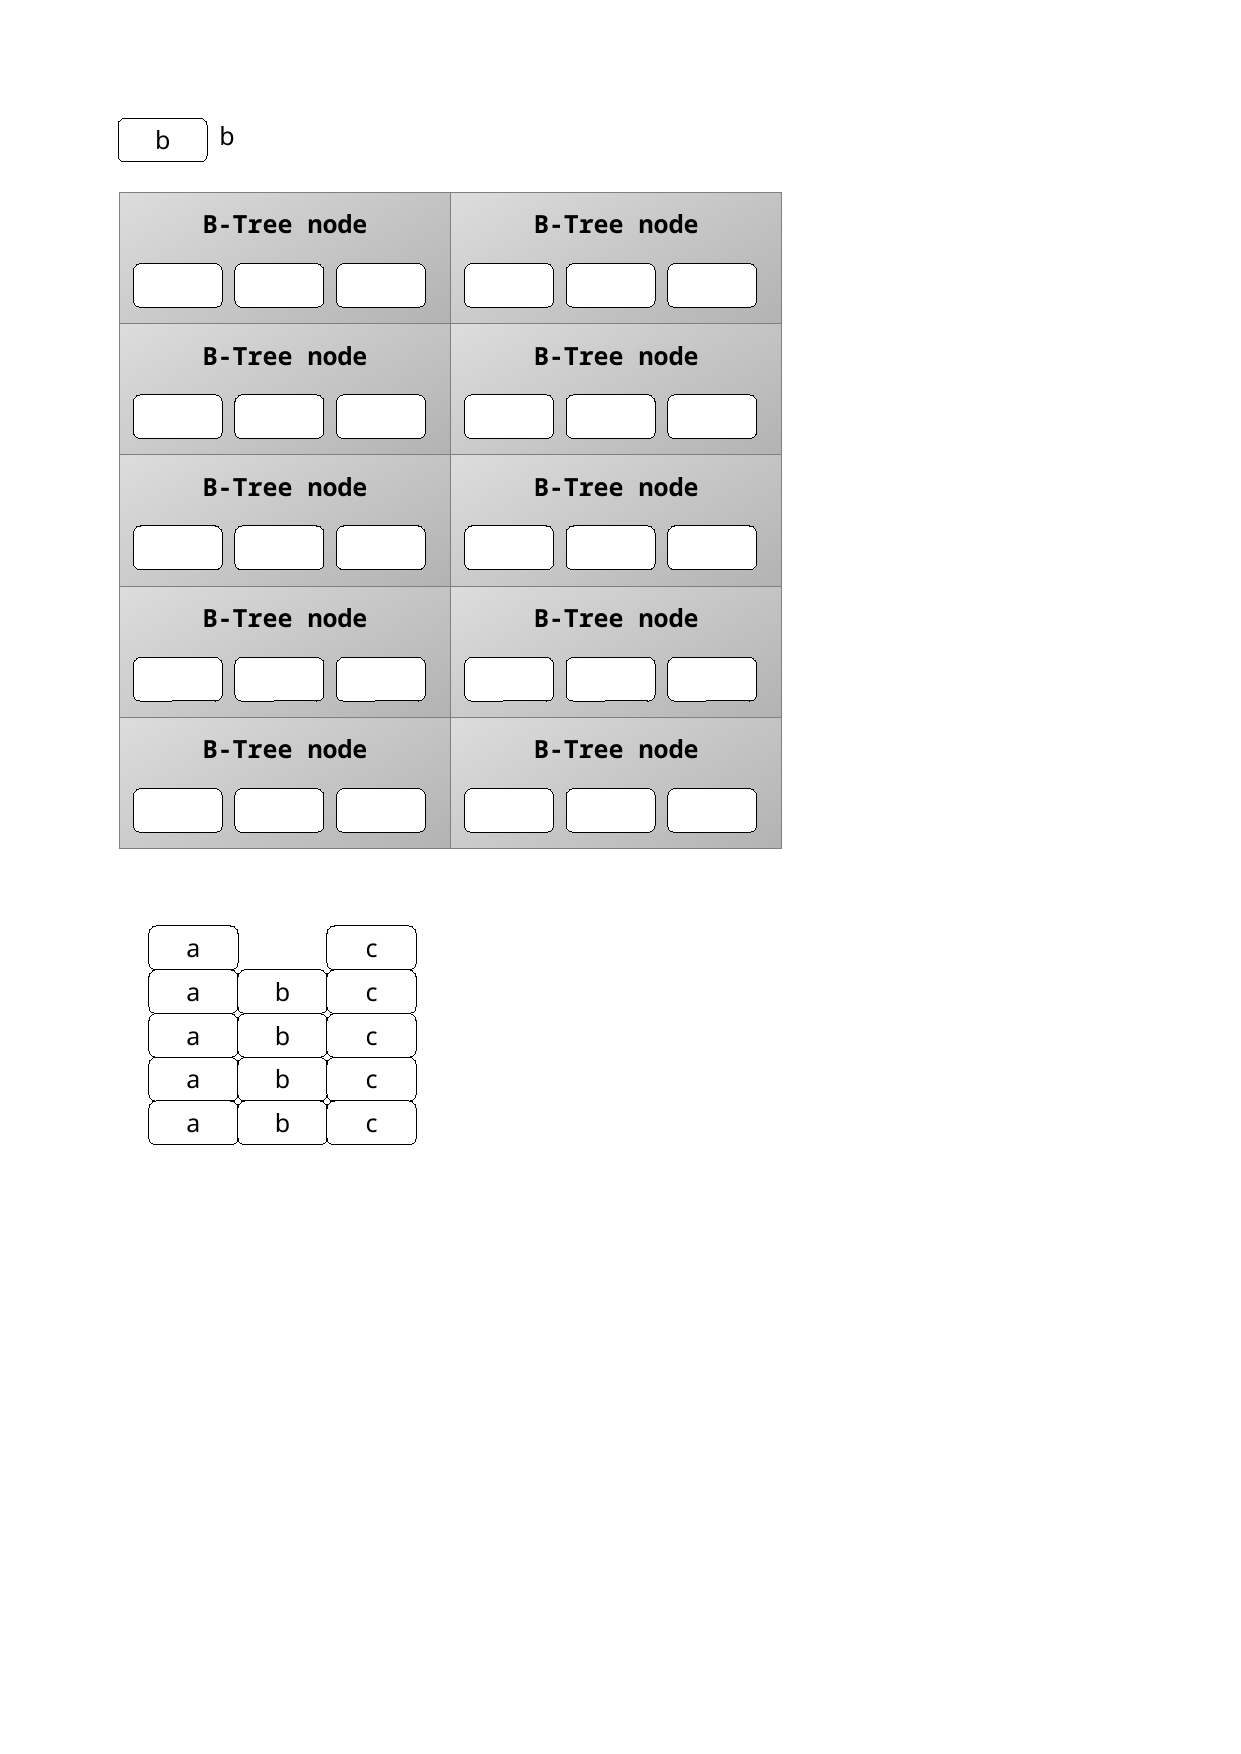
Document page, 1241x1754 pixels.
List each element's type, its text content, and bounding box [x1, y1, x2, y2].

text b [204, 118, 1122, 152]
